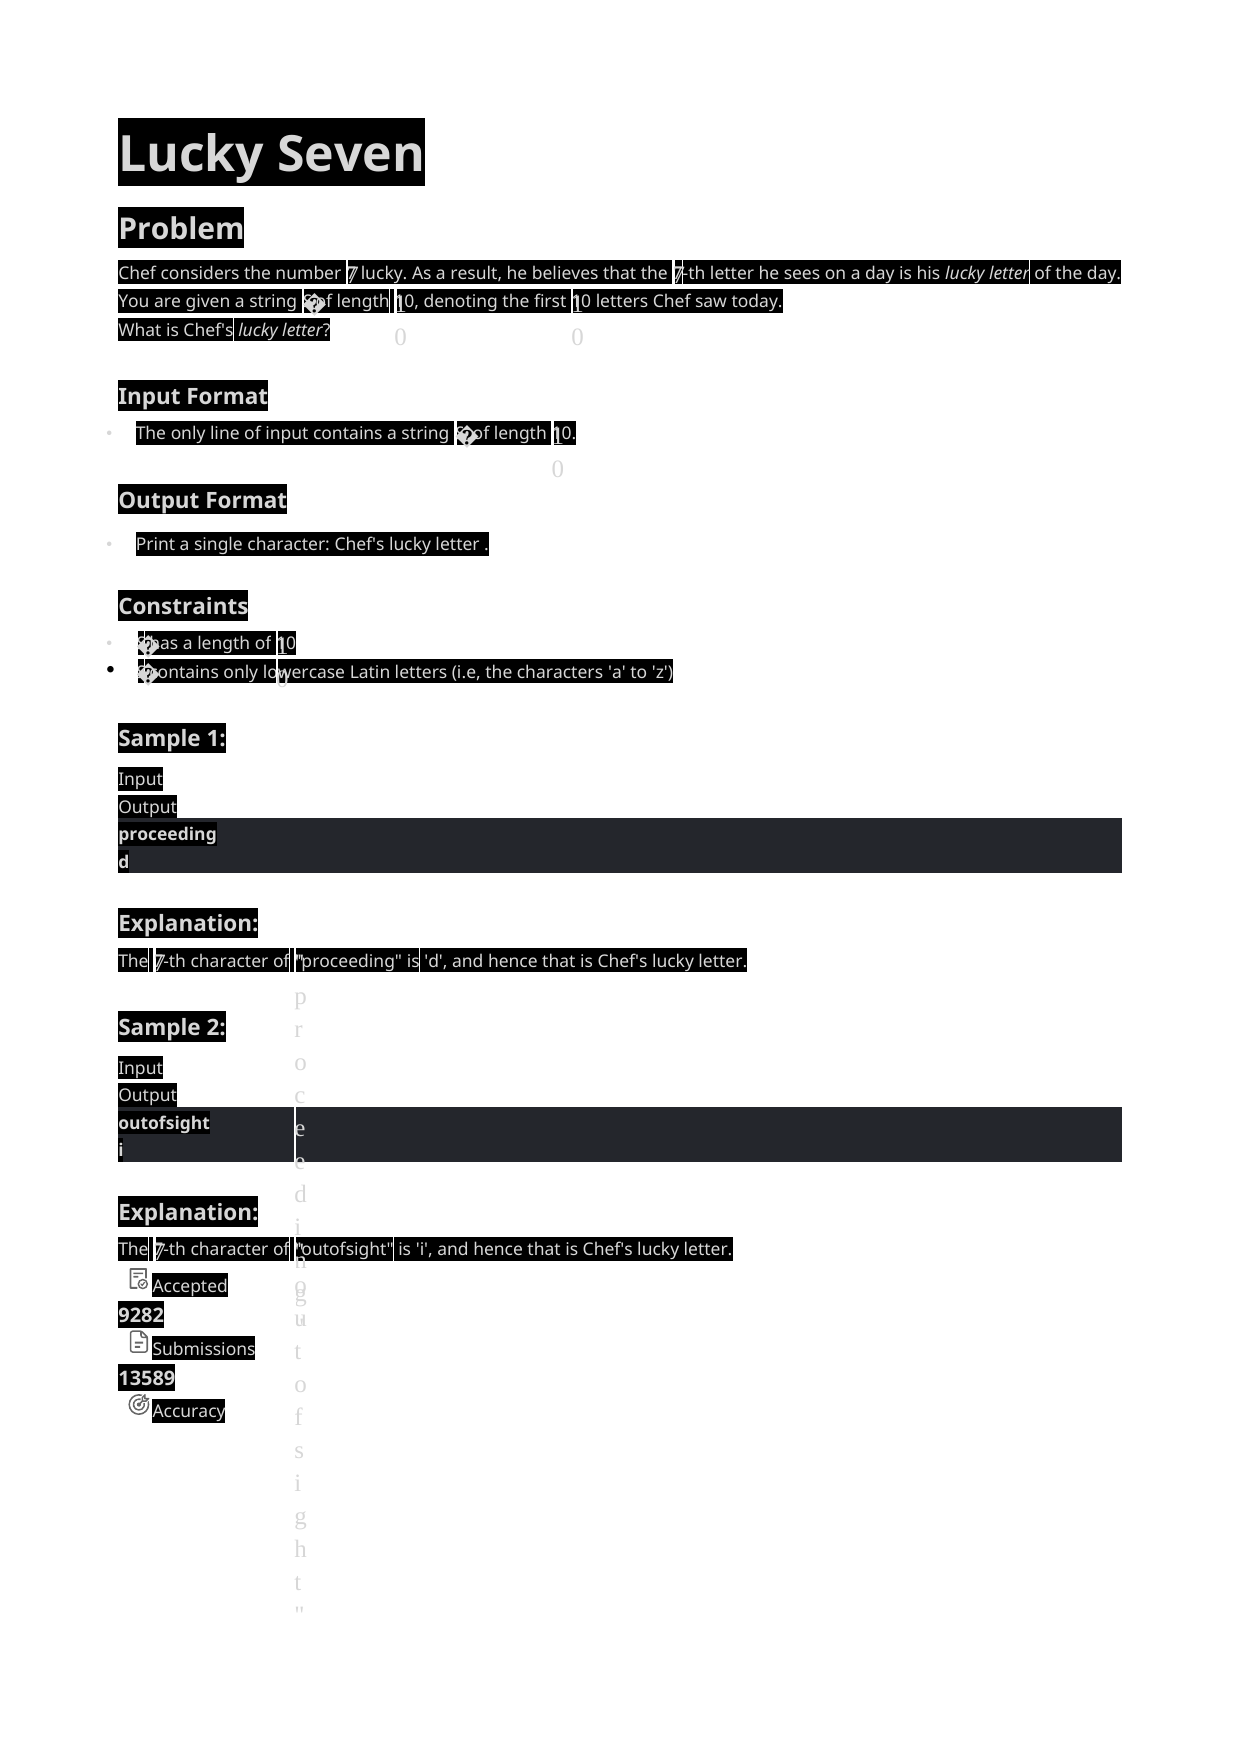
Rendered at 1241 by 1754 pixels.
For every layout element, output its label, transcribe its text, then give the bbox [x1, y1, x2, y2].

text d [118, 846, 1122, 873]
text proceeding [118, 818, 1122, 846]
list The only line of input contains a string S, of length 10. [136, 421, 454, 445]
subtitle Sample 2: [118, 1007, 294, 1042]
text Chef considers the number 7 lucky. As a result, he believes that the 7-th letter he sees on a day is his lucky letter of the day. [118, 260, 346, 284]
text Accuracy [126, 1391, 294, 1423]
text You are given a string S of length 10, denoting the first 10 letters Chef saw today. What is Chef's lucky letter? [118, 289, 394, 341]
text outofsight [118, 1107, 294, 1134]
text i [118, 1134, 294, 1162]
text Chef considers the number 7 lucky. As a result, he believes that the 7-th letter he sees on a day is his lucky letter of the day. [348, 260, 672, 284]
text Input [118, 763, 1122, 791]
list The only line of input contains a string S, of length 10. [554, 421, 1122, 445]
text Chef considers the number 7 lucky. As a result, he believes that the 7-th letter he sees on a day is his lucky letter of the day. [675, 260, 1122, 284]
text Submissions [126, 1328, 294, 1360]
text [296, 1134, 1122, 1162]
text 9282 [118, 1297, 294, 1328]
text Output [296, 1079, 1122, 1107]
text Output [118, 791, 1122, 818]
text The 7-th character of "outofsight" is 'i', and hence that is Chef's lucky letter. [296, 1237, 1122, 1261]
text Output [118, 1079, 294, 1107]
text Accepted [126, 1265, 294, 1297]
subtitle Explanation: [118, 1192, 294, 1227]
text Accuracy [296, 1391, 1122, 1423]
text You are given a string S of length 10, denoting the first 10 letters Chef saw today. What is Chef's lucky letter? [397, 289, 571, 341]
text The 7-th character of "proceeding" is 'd', and hence that is Chef's lucky letter. [296, 948, 1122, 972]
subtitle Problem [118, 207, 1122, 248]
text Input [296, 1052, 1122, 1079]
list The only line of input contains a string S, of length 10. [457, 421, 551, 445]
subtitle Constraints [118, 586, 1122, 621]
text You are given a string S of length 10, denoting the first 10 letters Chef saw today. What is Chef's lucky letter? [573, 289, 1122, 341]
subtitle Explanation: [296, 1192, 1122, 1227]
text The 7-th character of "outofsight" is 'i', and hence that is Chef's lucky letter. [156, 1237, 294, 1261]
text Input [118, 1052, 294, 1079]
list Print a single character: Chef's lucky letter . [136, 524, 1122, 556]
text outofsight [296, 1107, 1122, 1134]
subtitle Explanation: [118, 903, 1122, 938]
text Accepted [296, 1265, 1122, 1297]
list S has a length of 10 [278, 631, 1122, 655]
text 13589 [118, 1360, 294, 1391]
subtitle Sample 1: [118, 718, 1122, 753]
list S has a length of 10 [138, 631, 276, 655]
text Submissions [296, 1328, 1122, 1360]
subtitle Sample 2: [296, 1007, 1122, 1042]
subtitle Input Format [118, 376, 1122, 411]
list S contains only lowercase Latin letters (i.e, the characters 'a' to 'z') [278, 659, 1122, 683]
text The 7-th character of "proceeding" is 'd', and hence that is Chef's lucky letter. [156, 948, 294, 972]
text 13589 [296, 1360, 1122, 1391]
subtitle Lucky Seven [118, 118, 1122, 186]
text 9282 [296, 1297, 1122, 1328]
subtitle Output Format [118, 479, 1122, 514]
list S contains only lowercase Latin letters (i.e, the characters 'a' to 'z') [138, 659, 276, 683]
